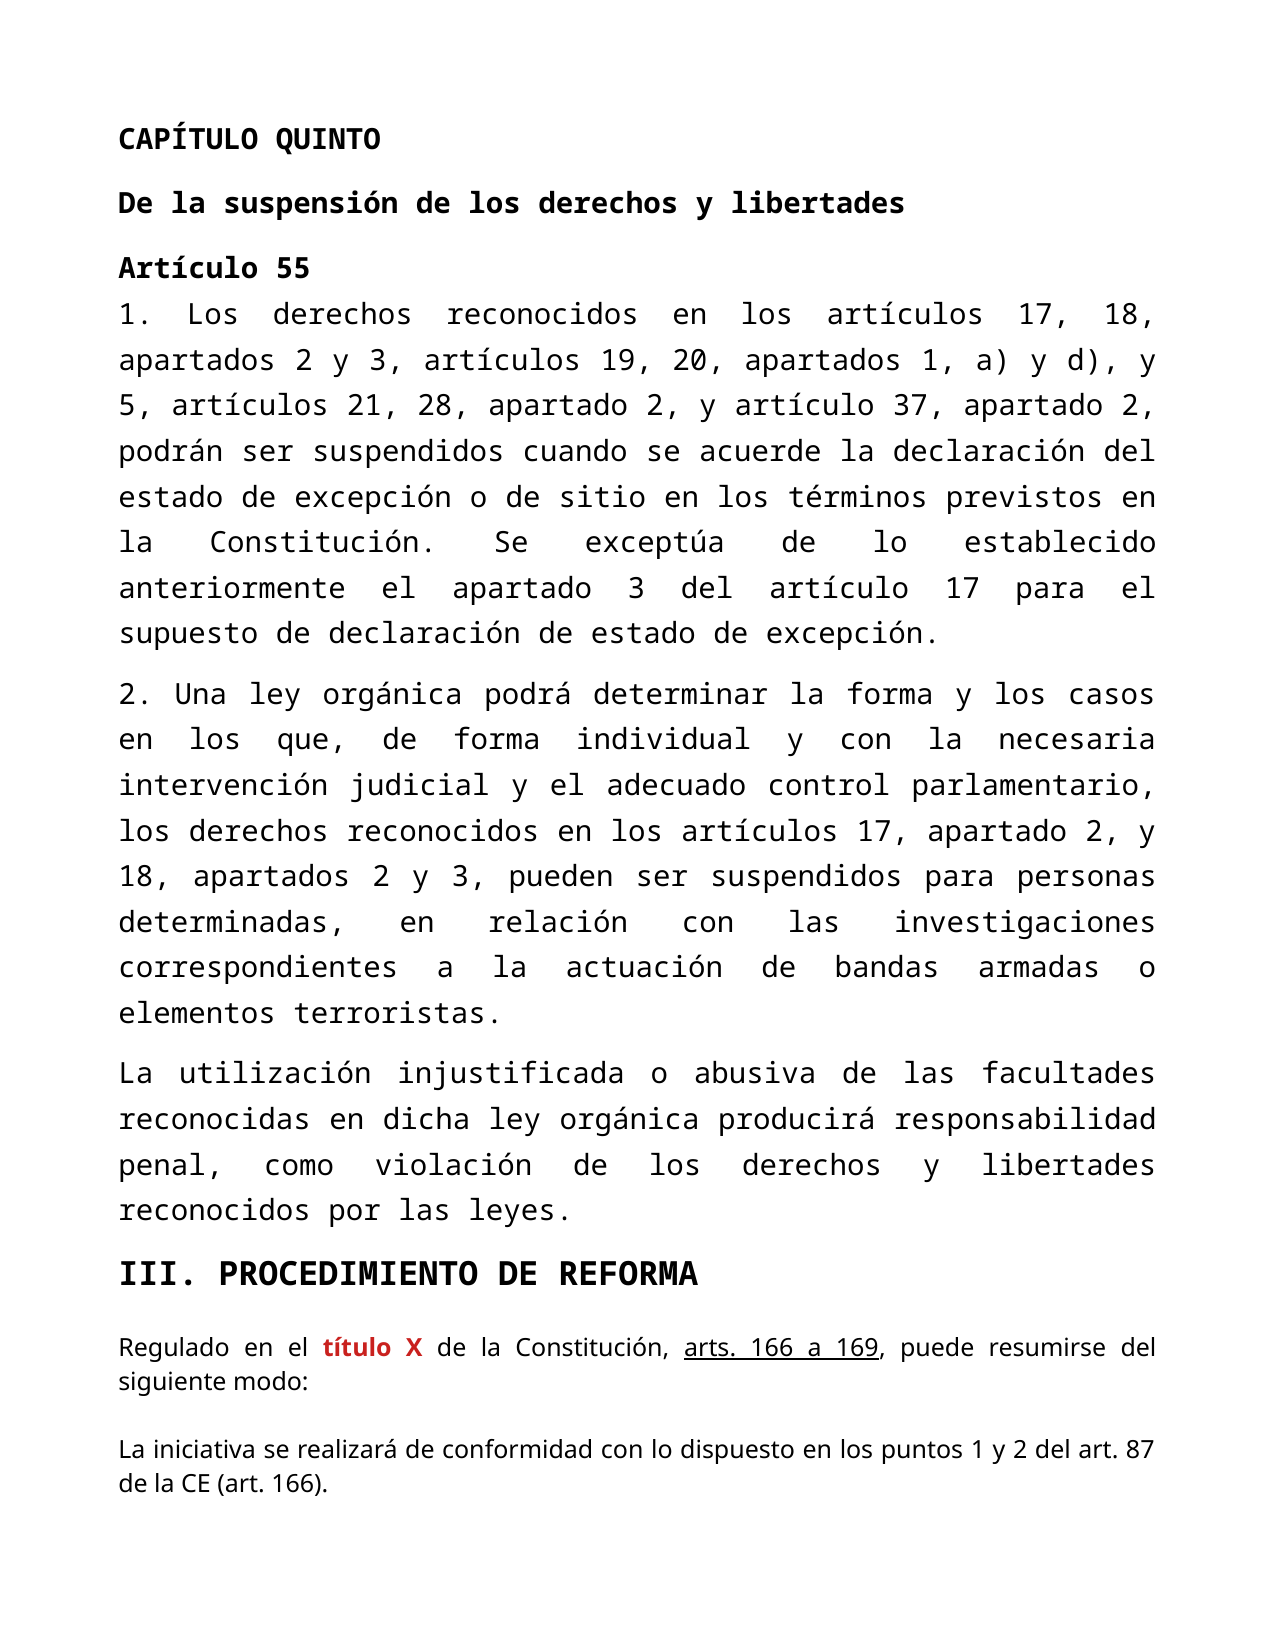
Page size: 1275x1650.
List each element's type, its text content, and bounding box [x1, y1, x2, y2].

text La utilización injustificada o abusiva de las facultades reconocidas en dicha ley orgánica producirá responsabilidad penal, como violación de los derechos y libertades reconocidos por las leyes. [118, 1053, 1157, 1229]
text III. PROCEDIMIENTO DE REFORMA [118, 1250, 1157, 1295]
text Regulado en el título X de la Constitución, arts. 166 a 169, puede resumirse del siguiente modo: [118, 1329, 1157, 1397]
subtitle Artículo 55 [118, 247, 1157, 287]
text 2. Una ley orgánica podrá determinar la forma y los casos en los que, de forma individual y con la necesaria intervención judicial y el adecuado control parlamentario, los derechos reconocidos en los artículos 17, apartado 2, y 18, apartados 2 y 3, pueden ser suspendidos para personas determinadas, en relación con las investigaciones correspondientes a la actuación de bandas armadas o elementos terroristas. [118, 673, 1157, 1032]
subtitle CAPÍTULO QUINTO [118, 118, 1157, 158]
text La iniciativa se realizará de conformidad con lo dispuesto en los puntos 1 y 2 del art. 87 de la CE (art. 166). [118, 1431, 1157, 1499]
subtitle De la suspensión de los derechos y libertades [118, 183, 1157, 222]
text 1. Los derechos reconocidos en los artículos 17, 18, apartados 2 y 3, artículos 19, 20, apartados 1, a) y d), y 5, artículos 21, 28, apartado 2, y artículo 37, apartado 2, podrán ser suspendidos cuando se acuerde la declaración del estado de excepción o de sitio en los términos previstos en la Constitución. Se exceptúa de lo establecido anteriormente el apartado 3 del artículo 17 para el supuesto de declaración de estado de excepción. [118, 293, 1157, 652]
